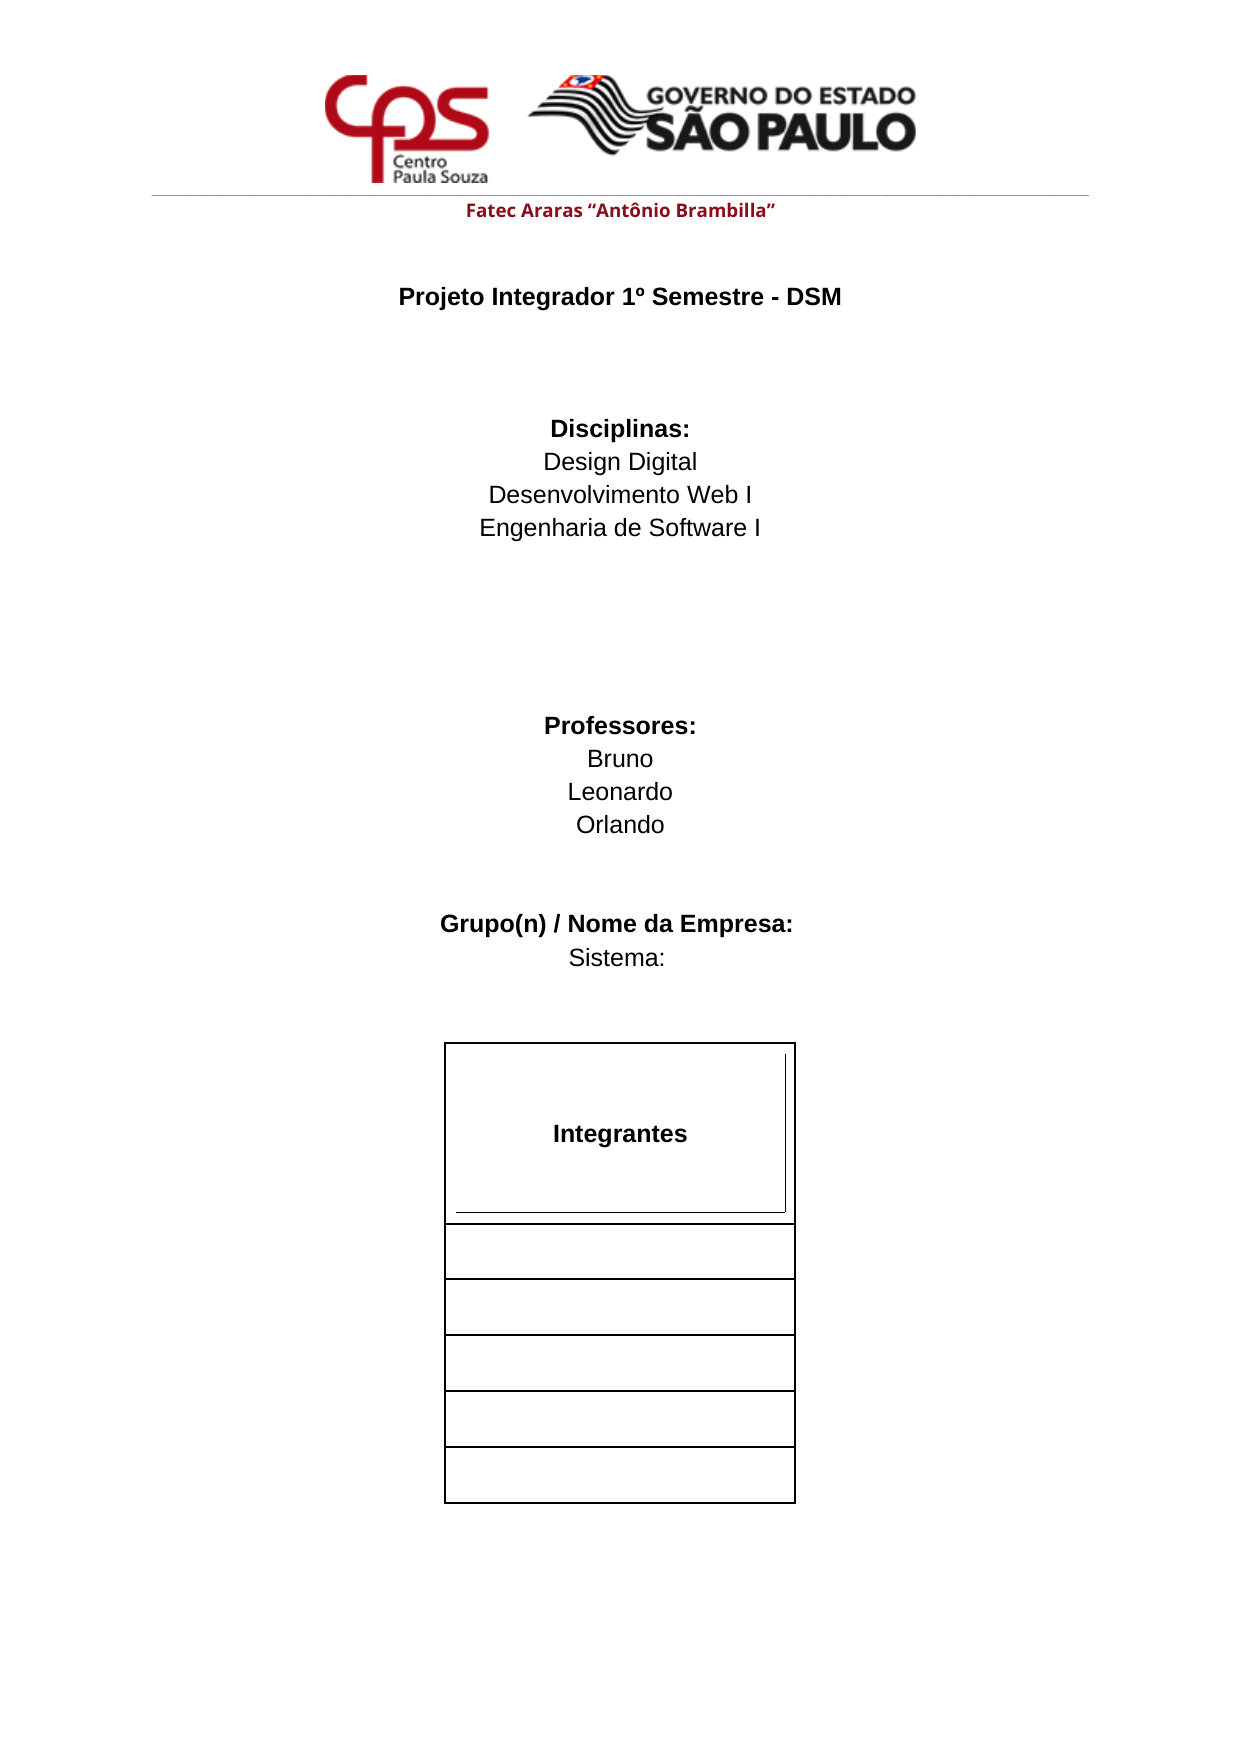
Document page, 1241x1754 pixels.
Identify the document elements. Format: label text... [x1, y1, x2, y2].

table_header Integrantes [446, 1044, 794, 1222]
text Engenharia de Software I [150, 513, 1091, 542]
table_cell [446, 1280, 794, 1334]
text Grupo(n) / Nome da Empresa: [150, 909, 1091, 938]
picture [325, 75, 916, 183]
text Professores: [150, 711, 1091, 740]
text Desenvolvimento Web I [150, 480, 1091, 509]
text Orlando [150, 810, 1091, 839]
table_cell [446, 1336, 794, 1390]
table_cell [446, 1225, 794, 1278]
text Sistema: [150, 942, 1091, 971]
table_cell [446, 1448, 794, 1502]
text Leonardo [150, 777, 1091, 806]
text Disciplinas: [150, 414, 1091, 443]
table_cell [446, 1392, 794, 1446]
text Bruno [150, 744, 1091, 773]
text Projeto Integrador 1º Semestre - DSM [150, 282, 1091, 311]
text Design Digital [150, 447, 1091, 476]
